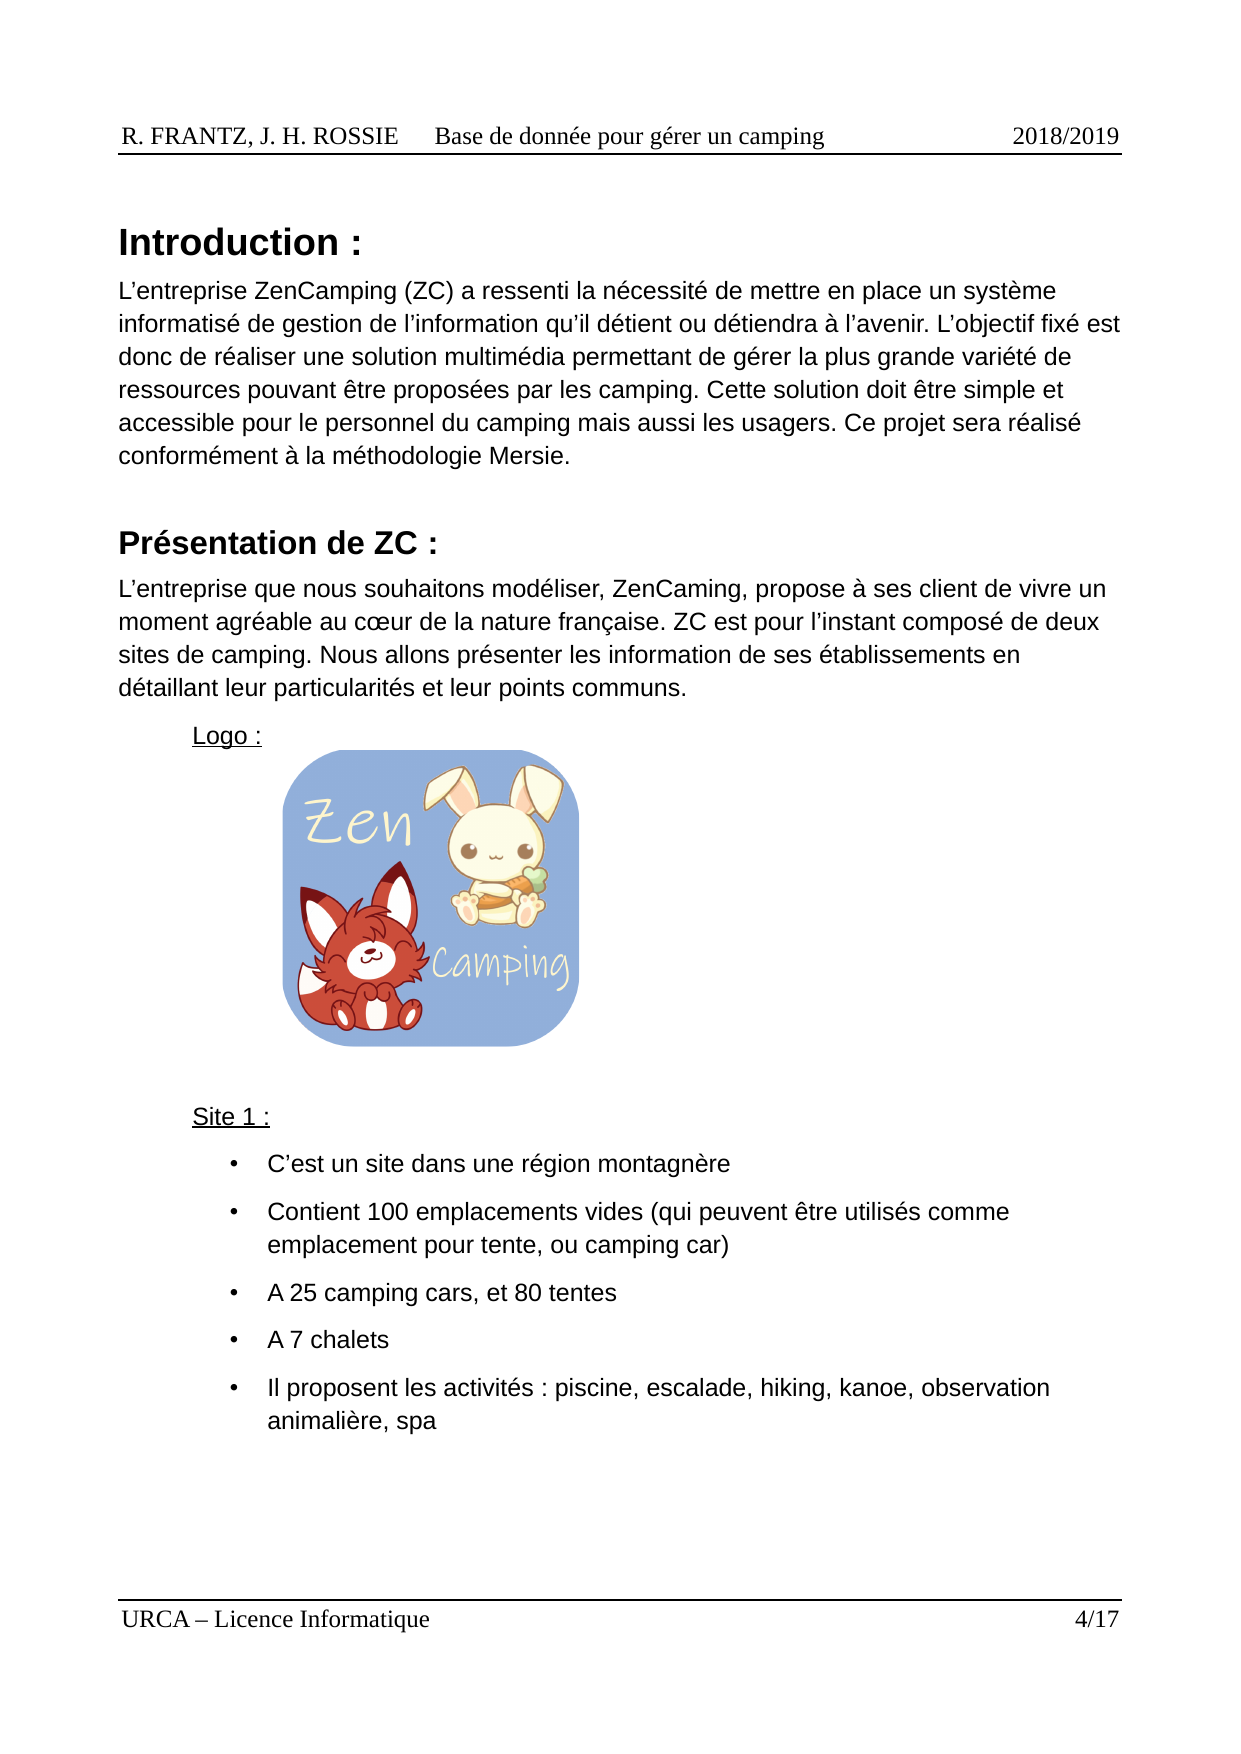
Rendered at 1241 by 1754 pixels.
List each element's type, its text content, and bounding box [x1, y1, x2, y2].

text L’entreprise que nous souhaitons modéliser, ZenCaming, propose à ses client de vivre un moment agréable au cœur de la nature française. ZC est pour l’instant composé de deux sites de camping. Nous allons présenter les information de ses établissements en détaillant leur particularités et leur points communs. [118, 574, 1122, 702]
picture [282, 750, 580, 1047]
subtitle Présentation de ZC : [118, 524, 1122, 562]
text L’entreprise ZenCamping (ZC) a ressenti la nécessité de mettre en place un système informatisé de gestion de l’information qu’il détient ou détiendra à l’avenir. L’objectif fixé est donc de réaliser une solution multimédia permettant de gérer la plus grande variété de ressources pouvant être proposées par les camping. Cette solution doit être simple et accessible pour le personnel du camping mais aussi les usagers. Ce projet sera réalisé conformément à la méthodologie Mersie. [118, 276, 1122, 469]
subtitle Introduction : [118, 220, 1122, 263]
text Logo : [118, 721, 1122, 749]
list A 7 chalets [229, 1325, 1122, 1354]
list Il proposent les activités : piscine, escalade, hiking, kanoe, observation animalière, spa [229, 1373, 1122, 1435]
list A 25 camping cars, et 80 tentes [229, 1278, 1122, 1306]
list Contient 100 emplacements vides (qui peuvent être utilisés comme emplacement pour tente, ou camping car) [229, 1197, 1122, 1259]
text Site 1 : [118, 1102, 1122, 1130]
list C’est un site dans une région montagnère [229, 1149, 1122, 1178]
